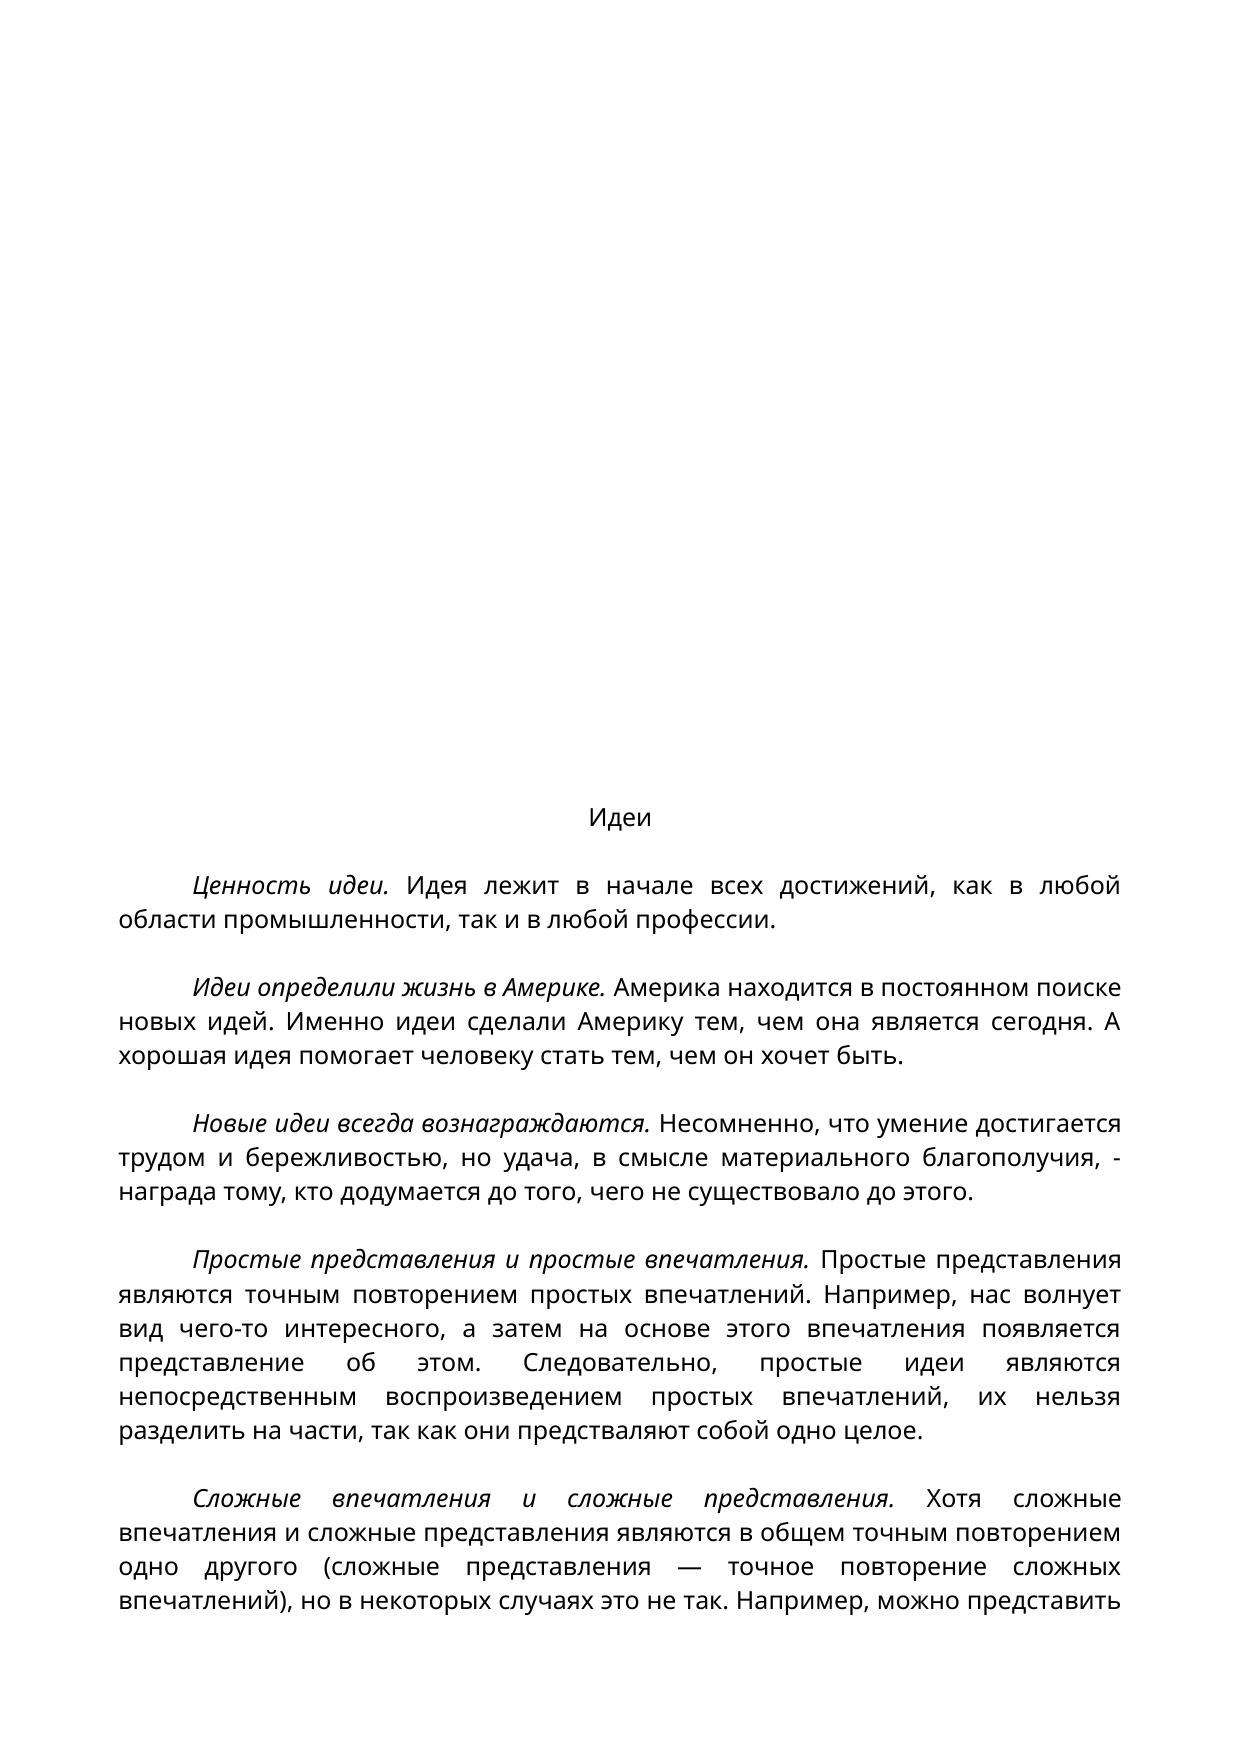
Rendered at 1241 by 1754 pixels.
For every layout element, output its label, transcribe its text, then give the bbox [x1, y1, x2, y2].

text Ценность идеи. Идея лежит в начале всех достижений, как в любой области промышленности, так и в любой профессии. [118, 867, 1122, 936]
text Новые идеи всегда вознаграждаются. Несомненно, что умение достигается трудом и бережливостью, но удача, в смысле материального благополучия, - награда тому, кто додумается до того, чего не существовало до этого. [118, 1106, 1122, 1208]
text Сложные впечатления и сложные представления. Хотя сложные впечатления и сложные представления являются в общем точным повторением одно другого (сложные представления — точное повторение сложных впечатлений), но в некоторых случаях это не так. Например, можно представить [118, 1481, 1122, 1617]
text Идеи [118, 799, 1122, 833]
text Идеи определили жизнь в Америке. Америка находится в постоянном поиске новых идей. Именно идеи сделали Америку тем, чем она является сегодня. А хорошая идея помогает человеку стать тем, чем он хочет быть. [118, 970, 1122, 1072]
text Простые представления и простые впечатления. Простые представления являются точным повторением простых впечатлений. Например, нас волнует вид чего-то интересного, а затем на основе этого впечатления появляется представление об этом. Следовательно, простые идеи являются непосредственным воспроизведением простых впечатлений, их нельзя разделить на части, так как они предстваляют собой одно целое. [118, 1242, 1122, 1447]
